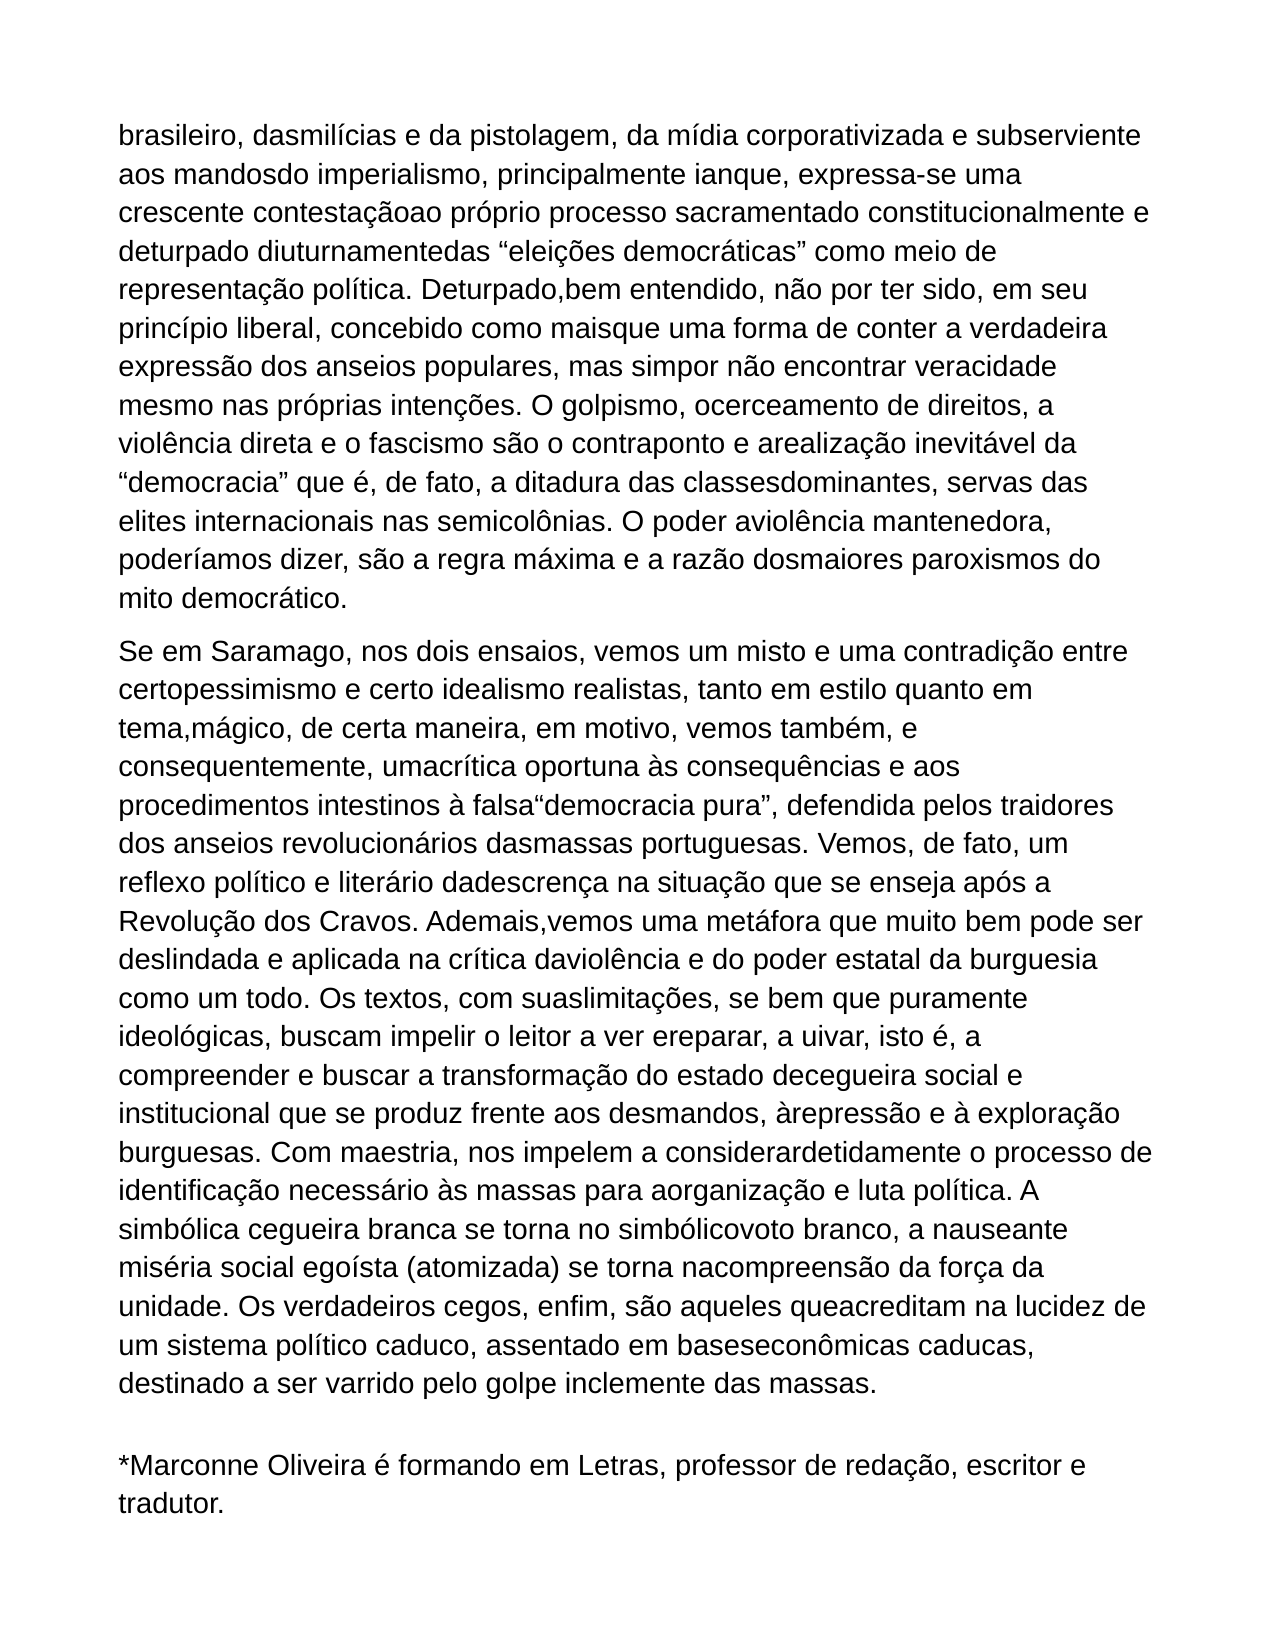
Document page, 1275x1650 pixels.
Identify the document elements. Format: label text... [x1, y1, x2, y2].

text brasileiro, dasmilícias e da pistolagem, da mídia corporativizada e subserviente aos mandosdo imperialismo, principalmente ianque, expressa-se uma crescente contestaçãoao próprio processo sacramentado constitucionalmente e deturpado diuturnamentedas “eleições democráticas” como meio de representação política. Deturpado,bem entendido, não por ter sido, em seu princípio liberal, concebido como maisque uma forma de conter a verdadeira expressão dos anseios populares, mas simpor não encontrar veracidade mesmo nas próprias intenções. O golpismo, ocerceamento de direitos, a violência direta e o fascismo são o contraponto e arealização inevitável da “democracia” que é, de fato, a ditadura das classesdominantes, servas das elites internacionais nas semicolônias. O poder aviolência mantenedora, poderíamos dizer, são a regra máxima e a razão dosmaiores paroxismos do mito democrático. [118, 118, 1157, 614]
text *Marconne Oliveira é formando em Letras, professor de redação, escritor e tradutor. [118, 1448, 1157, 1520]
text Se em Saramago, nos dois ensaios, vemos um misto e uma contradição entre certopessimismo e certo idealismo realistas, tanto em estilo quanto em tema,mágico, de certa maneira, em motivo, vemos também, e consequentemente, umacrítica oportuna às consequências e aos procedimentos intestinos à falsa“democracia pura”, defendida pelos traidores dos anseios revolucionários dasmassas portuguesas. Vemos, de fato, um reflexo político e literário dadescrença na situação que se enseja após a Revolução dos Cravos. Ademais,vemos uma metáfora que muito bem pode ser deslindada e aplicada na crítica daviolência e do poder estatal da burguesia como um todo. Os textos, com suaslimitações, se bem que puramente ideológicas, buscam impelir o leitor a ver ereparar, a uivar, isto é, a compreender e buscar a transformação do estado decegueira social e institucional que se produz frente aos desmandos, àrepressão e à exploração burguesas. Com maestria, nos impelem a considerardetidamente o processo de identificação necessário às massas para aorganização e luta política. A simbólica cegueira branca se torna no simbólicovoto branco, a nauseante miséria social egoísta (atomizada) se torna nacompreensão da força da unidade. Os verdadeiros cegos, enfim, são aqueles queacreditam na lucidez de um sistema político caduco, assentado em baseseconômicas caducas, destinado a ser varrido pelo golpe inclemente das massas. [118, 634, 1157, 1399]
